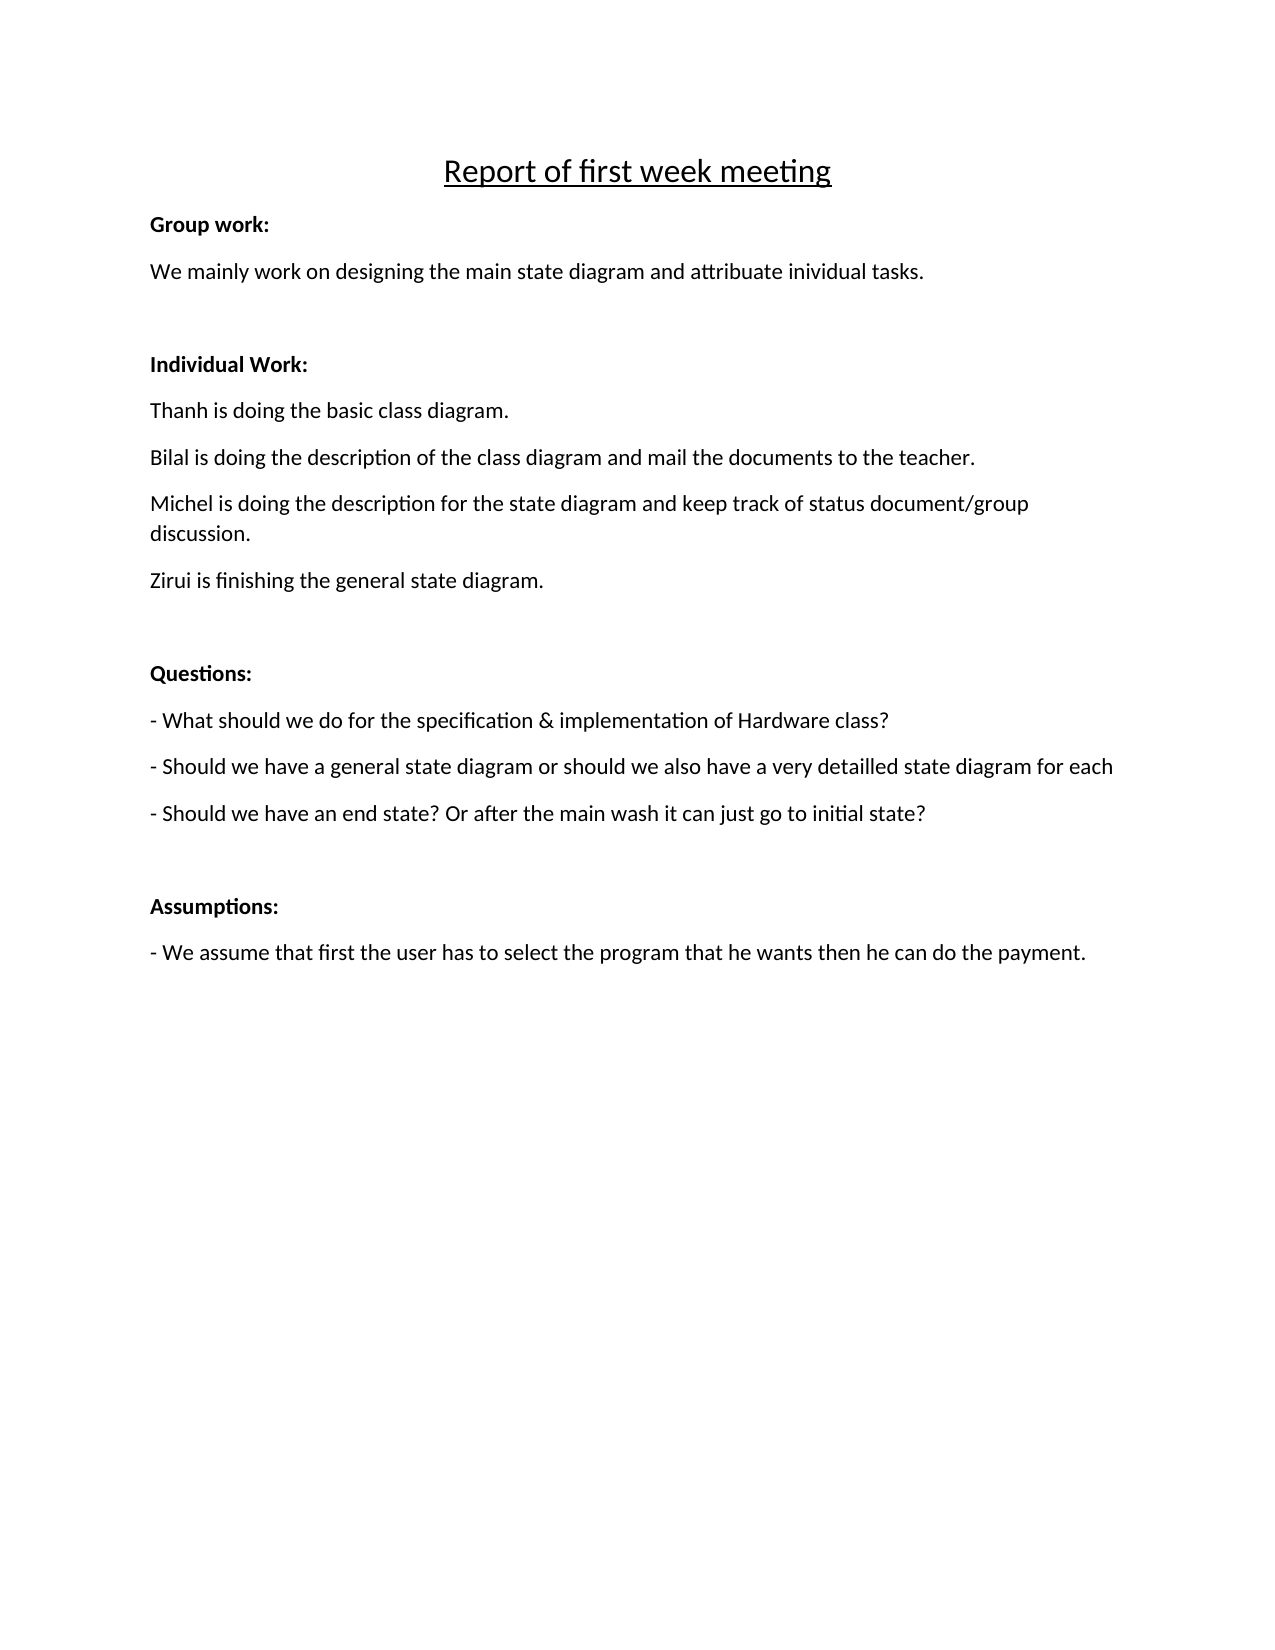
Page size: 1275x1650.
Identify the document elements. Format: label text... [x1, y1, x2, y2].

text Questions: [150, 659, 1125, 687]
text Zirui is finishing the general state diagram. [150, 566, 1125, 594]
text We mainly work on designing the main state diagram and attribuate inividual tasks. [150, 257, 1125, 285]
text - Should we have a general state diagram or should we also have a very detailled state diagram for each [150, 752, 1125, 780]
text Group work: [150, 210, 1125, 238]
text Individual Work: [150, 350, 1125, 378]
text Michel is doing the description for the state diagram and keep track of status document/group discussion. [150, 489, 1125, 547]
text - What should we do for the specification & implementation of Hardware class? [150, 706, 1125, 734]
text Assumptions: [150, 892, 1125, 920]
text - We assume that first the user has to select the program that he wants then he can do the payment. [150, 938, 1125, 967]
text Thanh is doing the basic class diagram. [150, 396, 1125, 424]
text Report of first week meeting [150, 150, 1125, 191]
text - Should we have an end state? Or after the main wash it can just go to initial state? [150, 799, 1125, 827]
text Bilal is doing the description of the class diagram and mail the documents to the teacher. [150, 443, 1125, 471]
